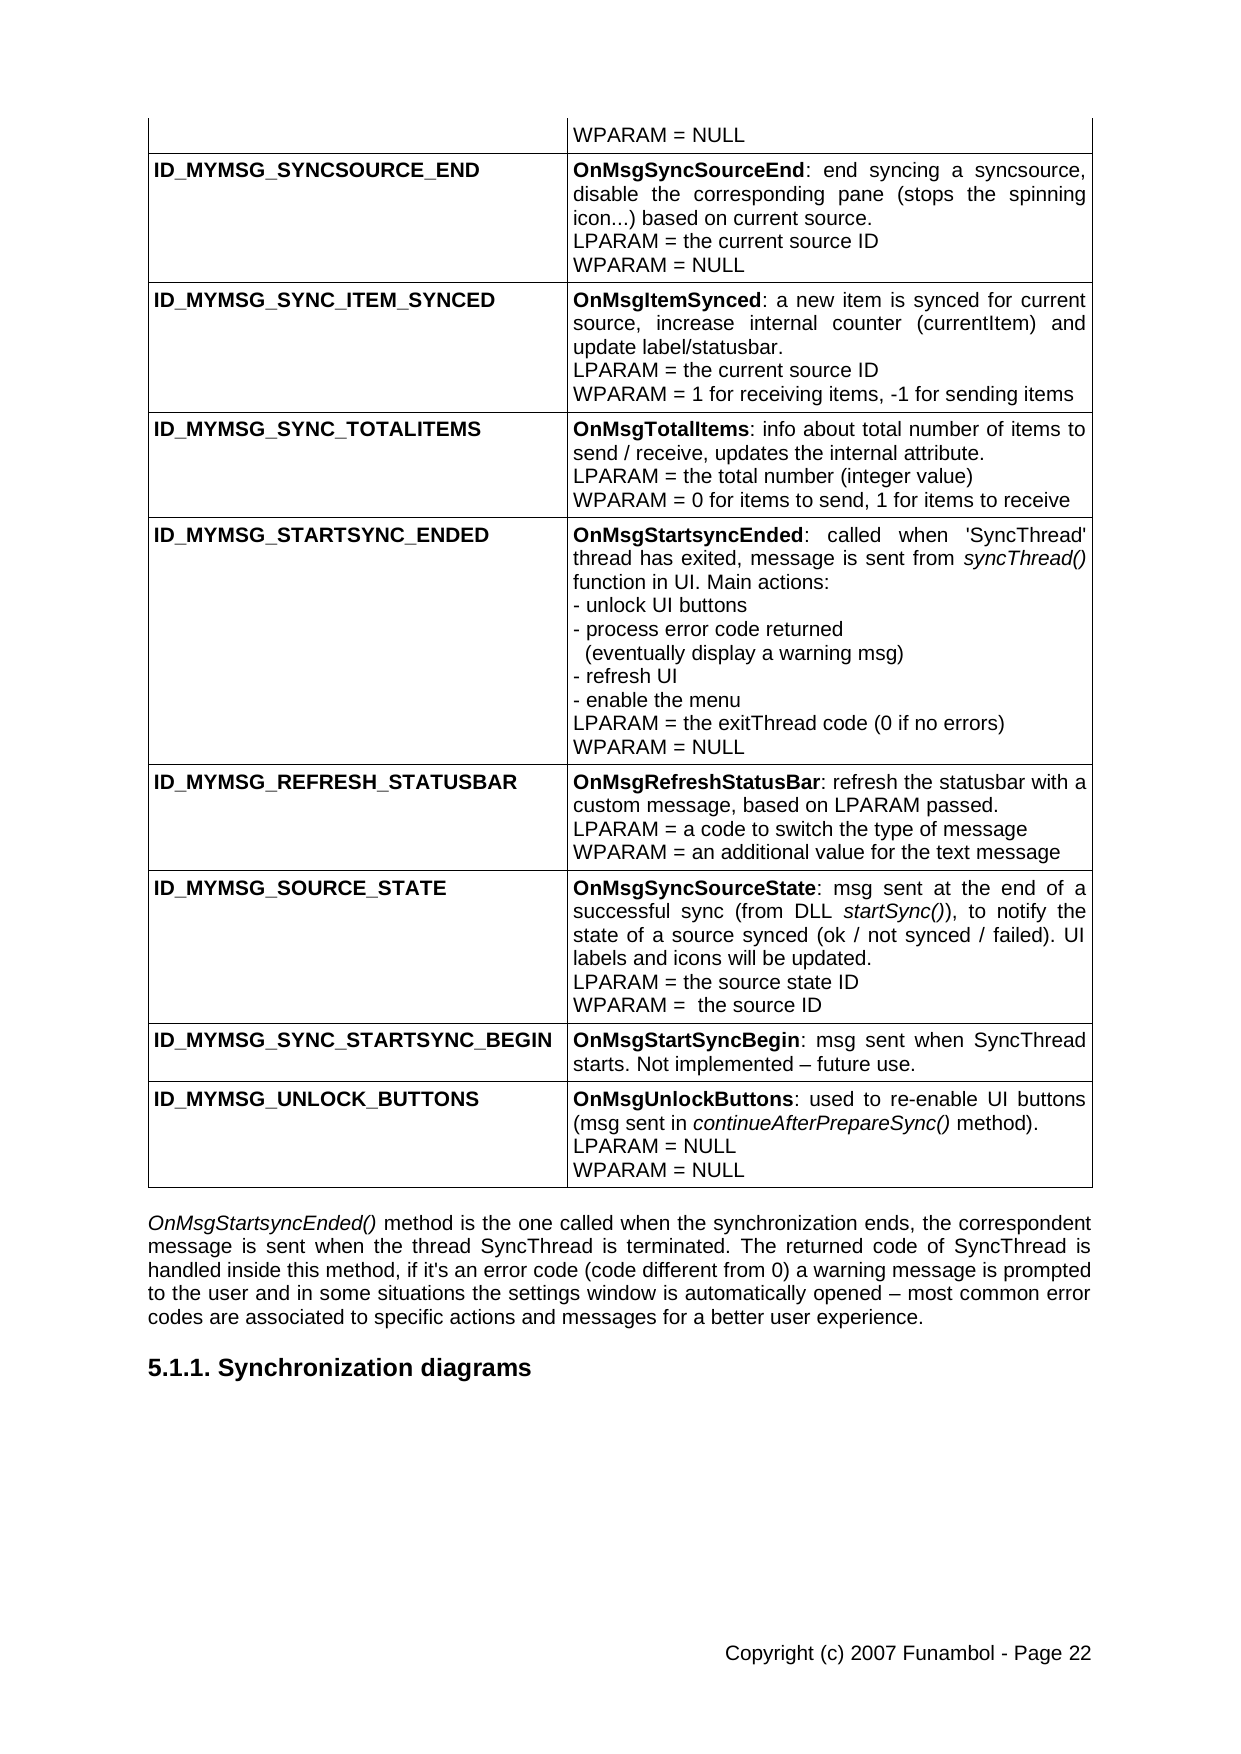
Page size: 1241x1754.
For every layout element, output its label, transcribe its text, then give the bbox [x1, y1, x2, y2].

table_cell ID_MYMSG_SYNC_TOTALITEMS [149, 413, 567, 517]
table_cell [149, 118, 567, 153]
table_cell OnMsgRefreshStatusBar: refresh the statusbar with a custom message, based on LPARAM passed. LPARAM = a code to switch the type of message WPARAM = an additional value for the text message [568, 765, 1092, 870]
table_cell OnMsgSyncSourceState: msg sent at the end of a successful sync (from DLL startSync()), to notify the state of a source synced (ok / not synced / failed). UI labels and icons will be updated. LPARAM = the source state ID WPARAM = the source ID [568, 871, 1092, 1023]
table_cell ID_MYMSG_UNLOCK_BUTTONS [149, 1082, 567, 1187]
subtitle Synchronization diagrams [148, 1354, 1093, 1382]
table_cell OnMsgTotalItems: info about total number of items to send / receive, updates the internal attribute. LPARAM = the total number (integer value) WPARAM = 0 for items to send, 1 for items to receive [568, 413, 1092, 517]
table_cell WPARAM = NULL [568, 118, 1092, 153]
table_cell ID_MYMSG_SYNC_STARTSYNC_BEGIN [149, 1024, 567, 1081]
table_cell ID_MYMSG_SOURCE_STATE [149, 871, 567, 1023]
table_cell ID_MYMSG_STARTSYNC_ENDED [149, 518, 567, 764]
text OnMsgStartsyncEnded() method is the one called when the synchronization ends, the correspondent message is sent when the thread SyncThread is terminated. The returned code of SyncThread is handled inside this method, if it's an error code (code different from 0) a warning message is prompted to the user and in some situations the settings window is automatically opened – most common error codes are associated to specific actions and messages for a better user experience. [148, 1211, 1093, 1329]
table_cell ID_MYMSG_SYNCSOURCE_END [149, 154, 567, 282]
table_cell ID_MYMSG_SYNC_ITEM_SYNCED [149, 283, 567, 412]
table_cell OnMsgSyncSourceEnd: end syncing a syncsource, disable the corresponding pane (stops the spinning icon...) based on current source. LPARAM = the current source ID WPARAM = NULL [568, 154, 1092, 282]
table_cell ID_MYMSG_REFRESH_STATUSBAR [149, 765, 567, 870]
table_cell OnMsgItemSynced: a new item is synced for current source, increase internal counter (currentItem) and update label/statusbar. LPARAM = the current source ID WPARAM = 1 for receiving items, -1 for sending items [568, 283, 1092, 412]
table_cell OnMsgStartSyncBegin: msg sent when SyncThread starts. Not implemented – future use. [568, 1024, 1092, 1081]
table_cell OnMsgStartsyncEnded: called when 'SyncThread' thread has exited, message is sent from syncThread() function in UI. Main actions: - unlock UI buttons - process error code returned (eventually display a warning msg) - refresh UI - enable the menu LPARAM = the exitThread code (0 if no errors) WPARAM = NULL [568, 518, 1092, 764]
table_cell OnMsgUnlockButtons: used to re-enable UI buttons (msg sent in continueAfterPrepareSync() method). LPARAM = NULL WPARAM = NULL [568, 1082, 1092, 1187]
